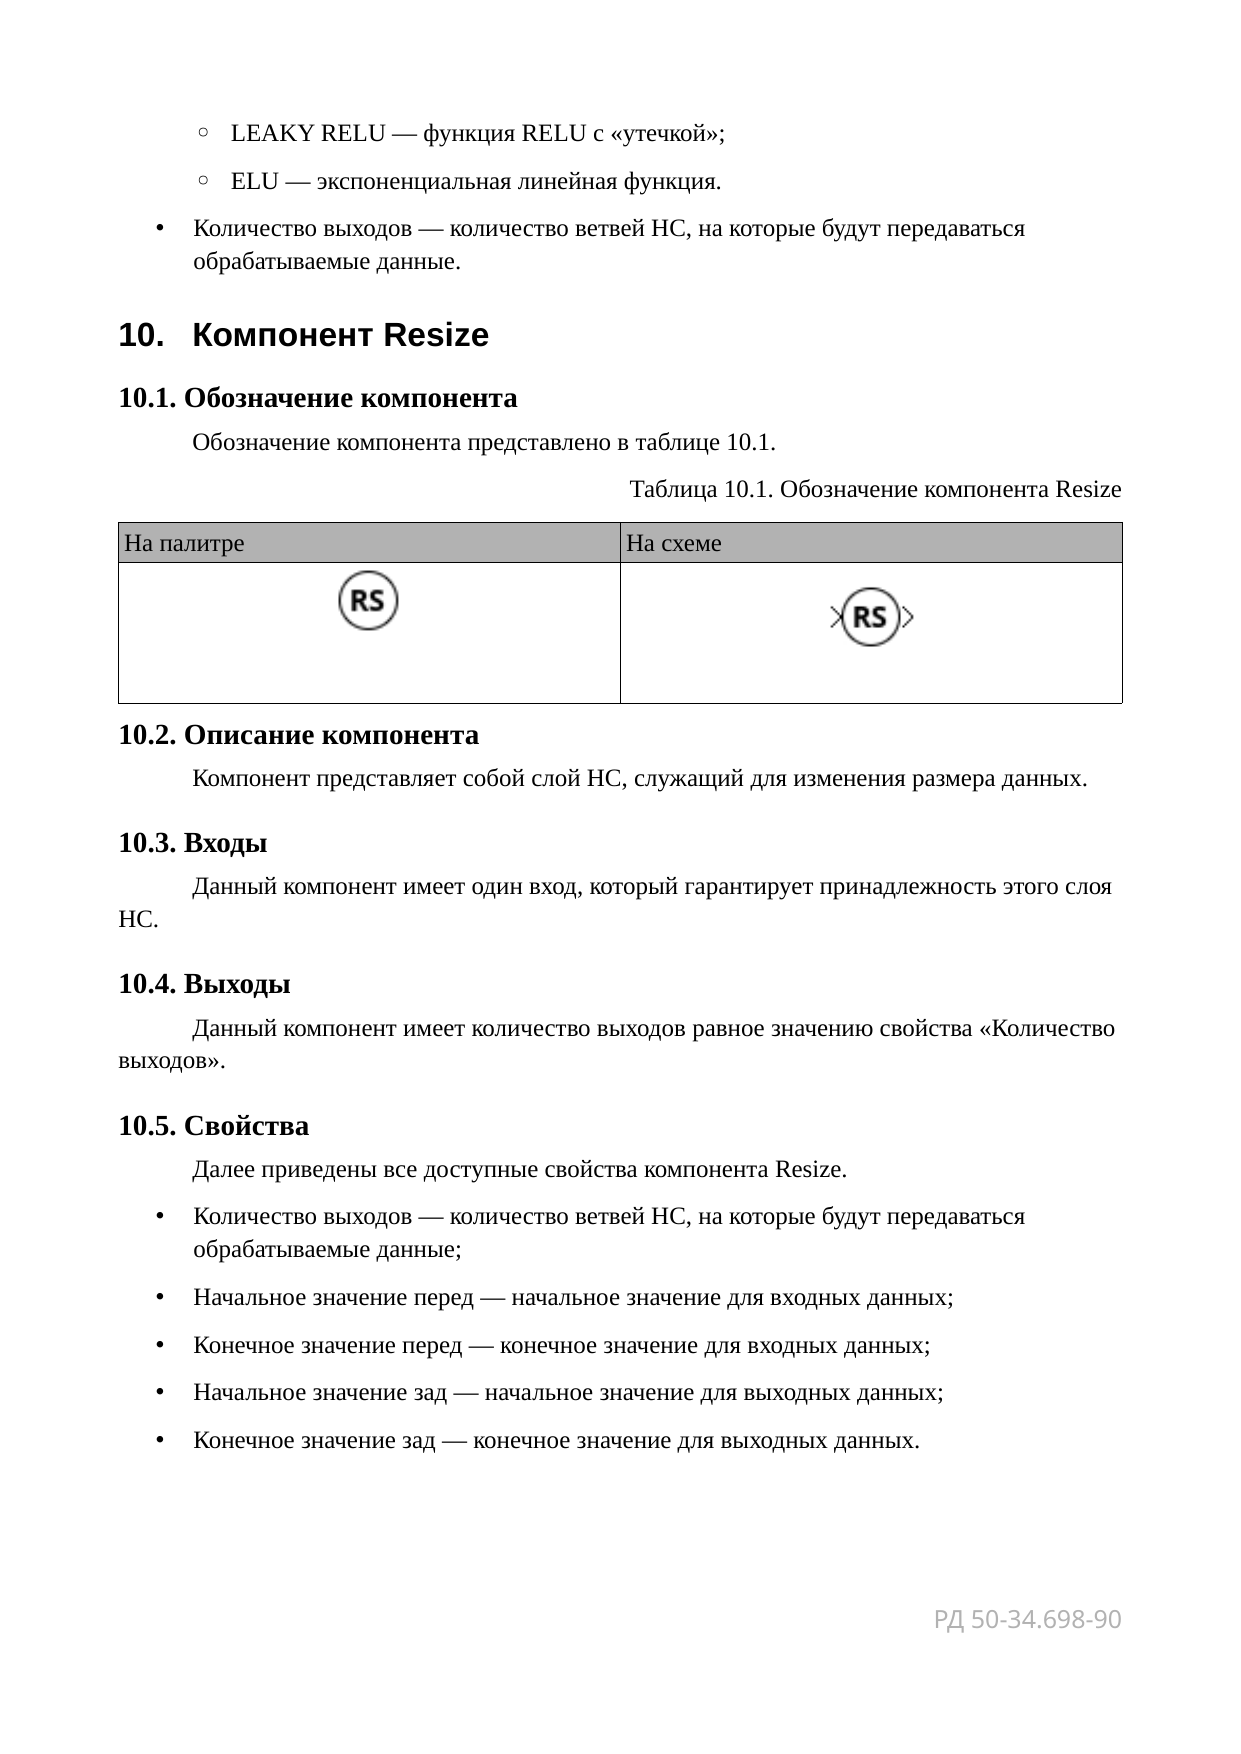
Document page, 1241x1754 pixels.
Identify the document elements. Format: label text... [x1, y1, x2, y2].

list Количество выходов — количество ветвей НС, на которые будут передаваться обрабатываемые данные. [156, 213, 1122, 275]
list ELU — экспоненциальная линейная функция. [193, 166, 1122, 194]
text Обозначение компонента представлено в таблице 10.1. [118, 427, 1122, 455]
list LEAKY RELU — функция RELU с «утечкой»; [193, 118, 1122, 147]
subtitle 10.5. Свойства [118, 1108, 1122, 1141]
table_header На схеме [621, 523, 1122, 562]
list Количество выходов — количество ветвей НС, на которые будут передаваться обрабатываемые данные; [156, 1201, 1122, 1263]
table_cell [119, 563, 620, 702]
subtitle Компонент Resize [118, 315, 1122, 353]
table_header На палитре [119, 523, 620, 562]
table_cell [621, 563, 1122, 702]
subtitle 10.4. Выходы [118, 967, 1122, 1000]
list Начальное значение перед — начальное значение для входных данных; [156, 1282, 1122, 1311]
text Таблица 10.1. Обозначение компонента Resize [118, 474, 1122, 503]
list Конечное значение зад — конечное значение для выходных данных. [156, 1425, 1122, 1454]
list Конечное значение перед — конечное значение для входных данных; [156, 1330, 1122, 1358]
subtitle 10.1. Обозначение компонента [118, 381, 1122, 414]
subtitle 10.2. Описание компонента [118, 717, 1122, 751]
picture [335, 567, 403, 635]
text Далее приведены все доступные свойства компонента Resize. [118, 1154, 1122, 1183]
list Начальное значение зад — начальное значение для выходных данных; [156, 1377, 1122, 1406]
text Данный компонент имеет один вход, который гарантирует принадлежность этого слоя НС. [118, 871, 1122, 933]
text Компонент представляет собой слой НС, служащий для изменения размера данных. [118, 763, 1122, 792]
subtitle 10.3. Входы [118, 825, 1122, 859]
picture [821, 567, 922, 668]
text Данный компонент имеет количество выходов равное значению свойства «Количество выходов». [118, 1013, 1122, 1074]
